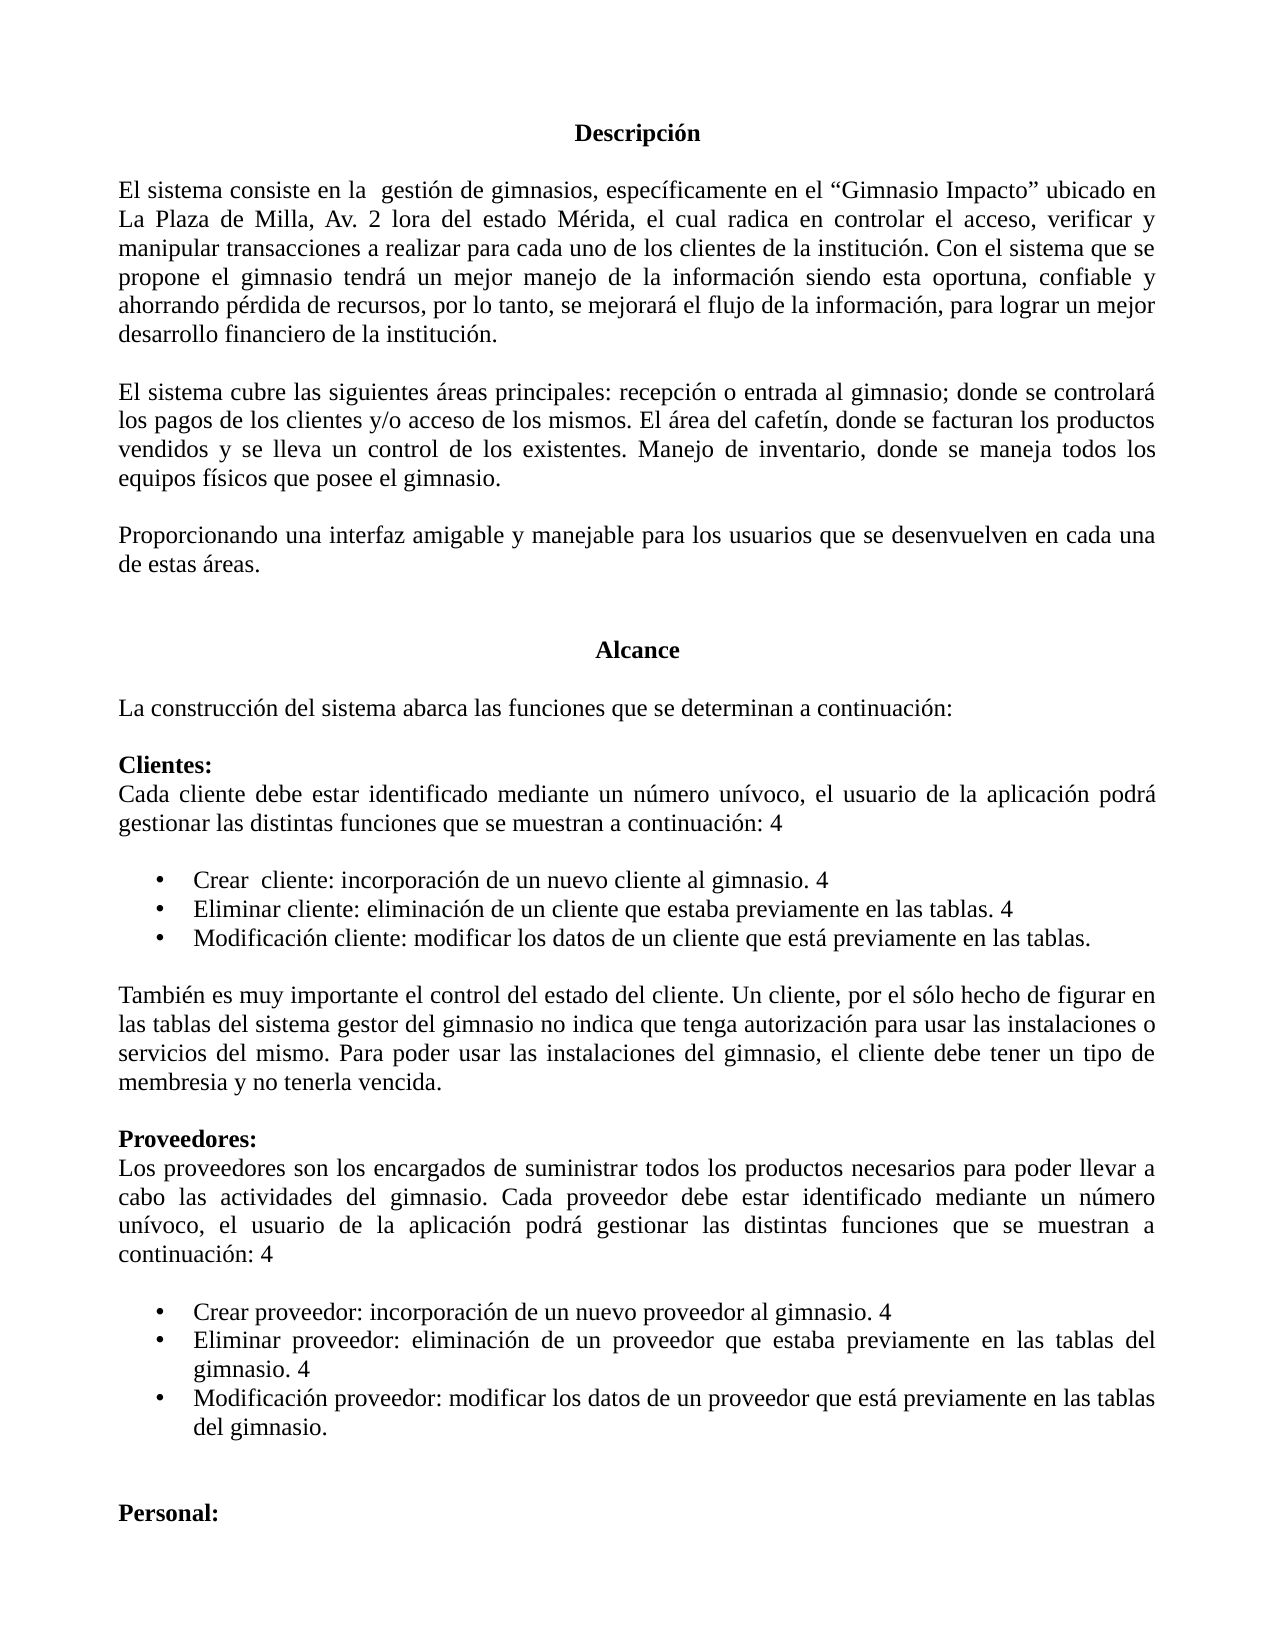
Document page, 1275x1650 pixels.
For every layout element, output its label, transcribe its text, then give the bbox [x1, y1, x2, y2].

list Crear cliente: incorporación de un nuevo cliente al gimnasio.  [156, 866, 1157, 894]
list Modificación proveedor: modificar los datos de un proveedor que está previamente en las tablas del gimnasio. [156, 1383, 1157, 1441]
list Crear proveedor: incorporación de un nuevo proveedor al gimnasio.  [156, 1297, 1157, 1326]
list Modificación cliente: modificar los datos de un cliente que está previamente en las tablas. [156, 923, 1157, 952]
text Proveedores: [118, 1124, 1157, 1153]
text Personal: [118, 1498, 1157, 1527]
text Proporcionando una interfaz amigable y manejable para los usuarios que se desenvuelven en cada una de estas áreas. [118, 521, 1157, 578]
text Descripción [118, 118, 1157, 147]
text Alcance [118, 636, 1157, 664]
text La construcción del sistema abarca las funciones que se determinan a continuación: [118, 693, 1157, 722]
text El sistema cubre las siguientes áreas principales: recepción o entrada al gimnasio; donde se controlará los pagos de los clientes y/o acceso de los mismos. El área del cafetín, donde se facturan los productos vendidos y se lleva un control de los existentes. Manejo de inventario, donde se maneja todos los equipos físicos que posee el gimnasio. [118, 377, 1157, 492]
text Cada cliente debe estar identificado mediante un número unívoco, el usuario de la aplicación podrá gestionar las distintas funciones que se muestran a continuación:  [118, 779, 1157, 837]
text También es muy importante el control del estado del cliente. Un cliente, por el sólo hecho de figurar en las tablas del sistema gestor del gimnasio no indica que tenga autorización para usar las instalaciones o servicios del mismo. Para poder usar las instalaciones del gimnasio, el cliente debe tener un tipo de membresia y no tenerla vencida. [118, 981, 1157, 1096]
text Los proveedores son los encargados de suministrar todos los productos necesarios para poder llevar a cabo las actividades del gimnasio. Cada proveedor debe estar identificado mediante un número unívoco, el usuario de la aplicación podrá gestionar las distintas funciones que se muestran a continuación:  [118, 1153, 1157, 1268]
text El sistema consiste en la gestión de gimnasios, específicamente en el “Gimnasio Impacto” ubicado en La Plaza de Milla, Av. 2 lora del estado Mérida, el cual radica en controlar el acceso, verificar y manipular transacciones a realizar para cada uno de los clientes de la institución. Con el sistema que se propone el gimnasio tendrá un mejor manejo de la información siendo esta oportuna, confiable y ahorrando pérdida de recursos, por lo tanto, se mejorará el flujo de la información, para lograr un mejor desarrollo financiero de la institución. [118, 176, 1157, 348]
list Eliminar proveedor: eliminación de un proveedor que estaba previamente en las tablas del gimnasio.  [156, 1326, 1157, 1383]
list Eliminar cliente: eliminación de un cliente que estaba previamente en las tablas.  [156, 894, 1157, 923]
text Clientes: [118, 751, 1157, 779]
